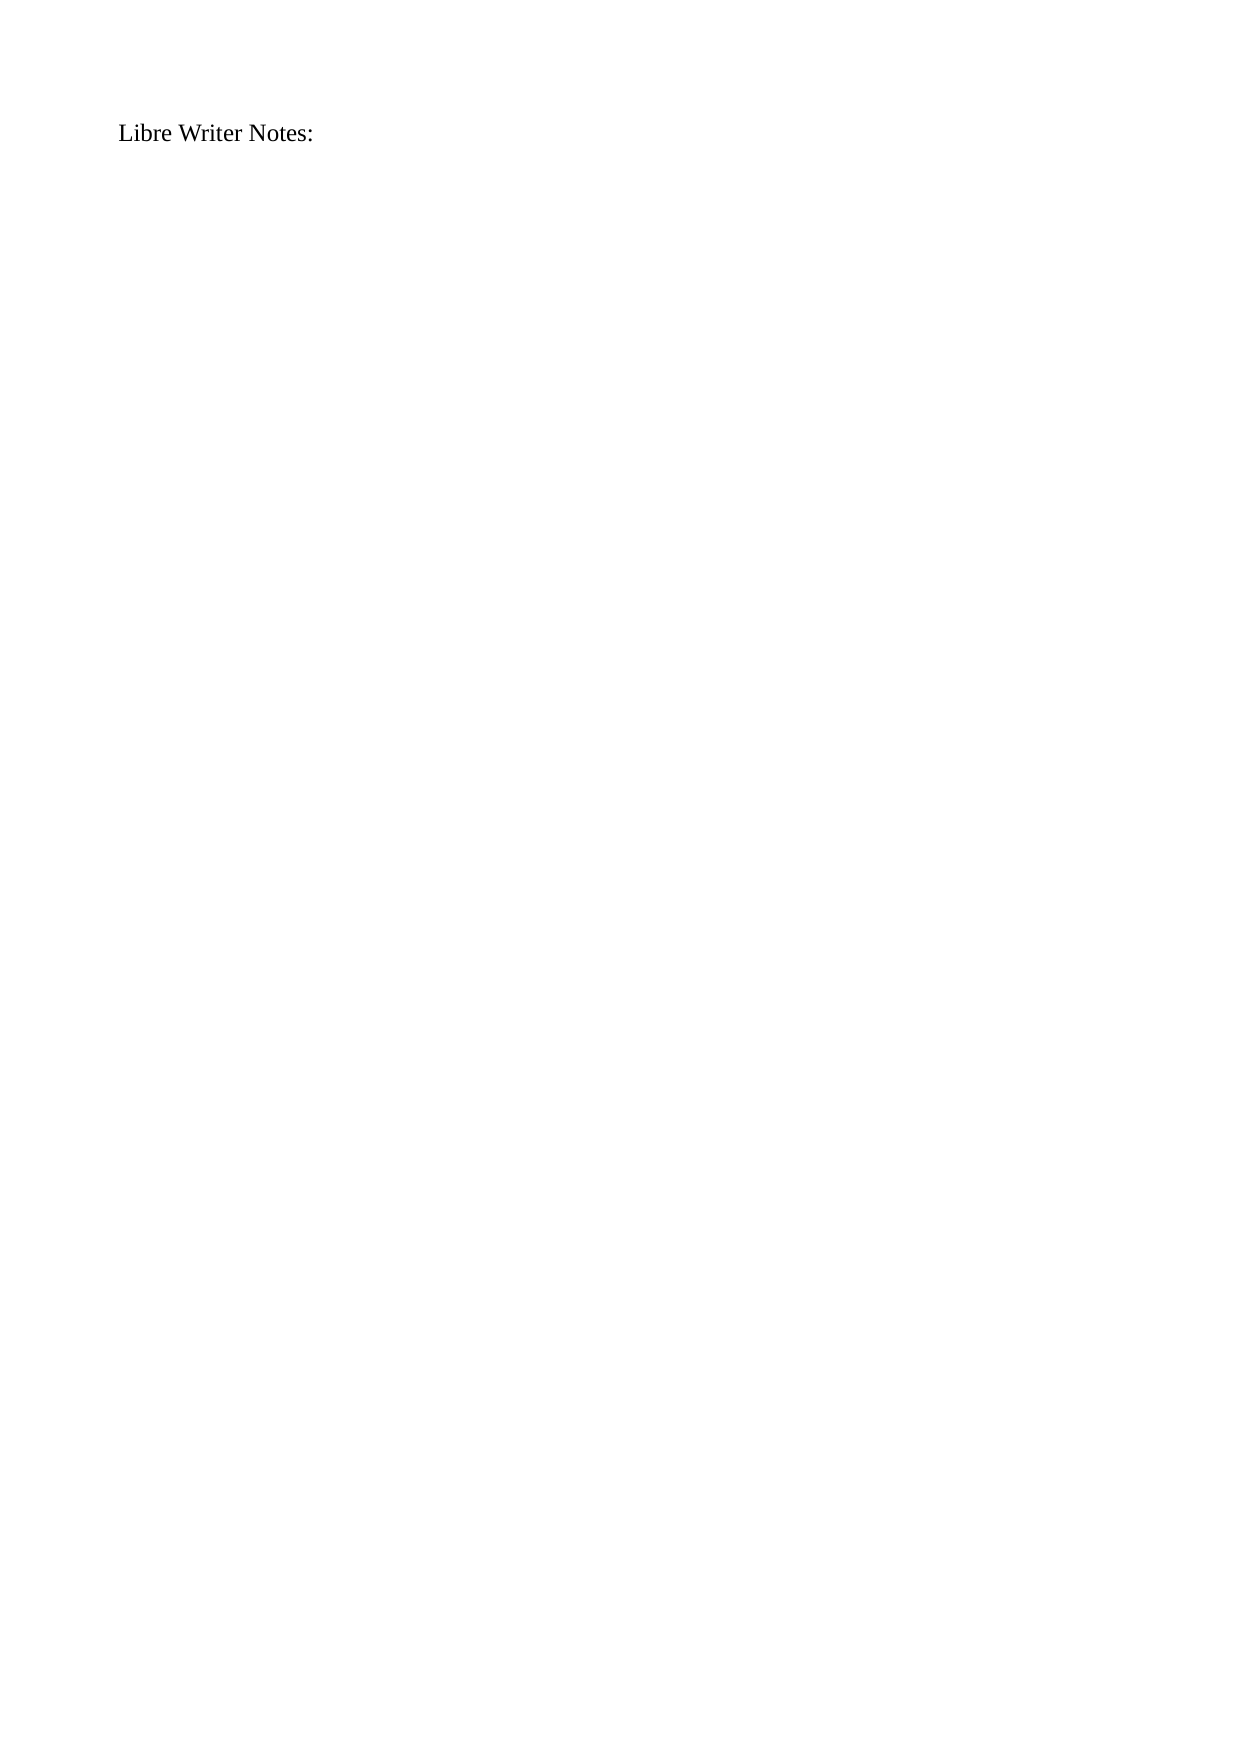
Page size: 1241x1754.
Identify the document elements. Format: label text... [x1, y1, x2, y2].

text Libre Writer Notes: [118, 118, 1122, 147]
